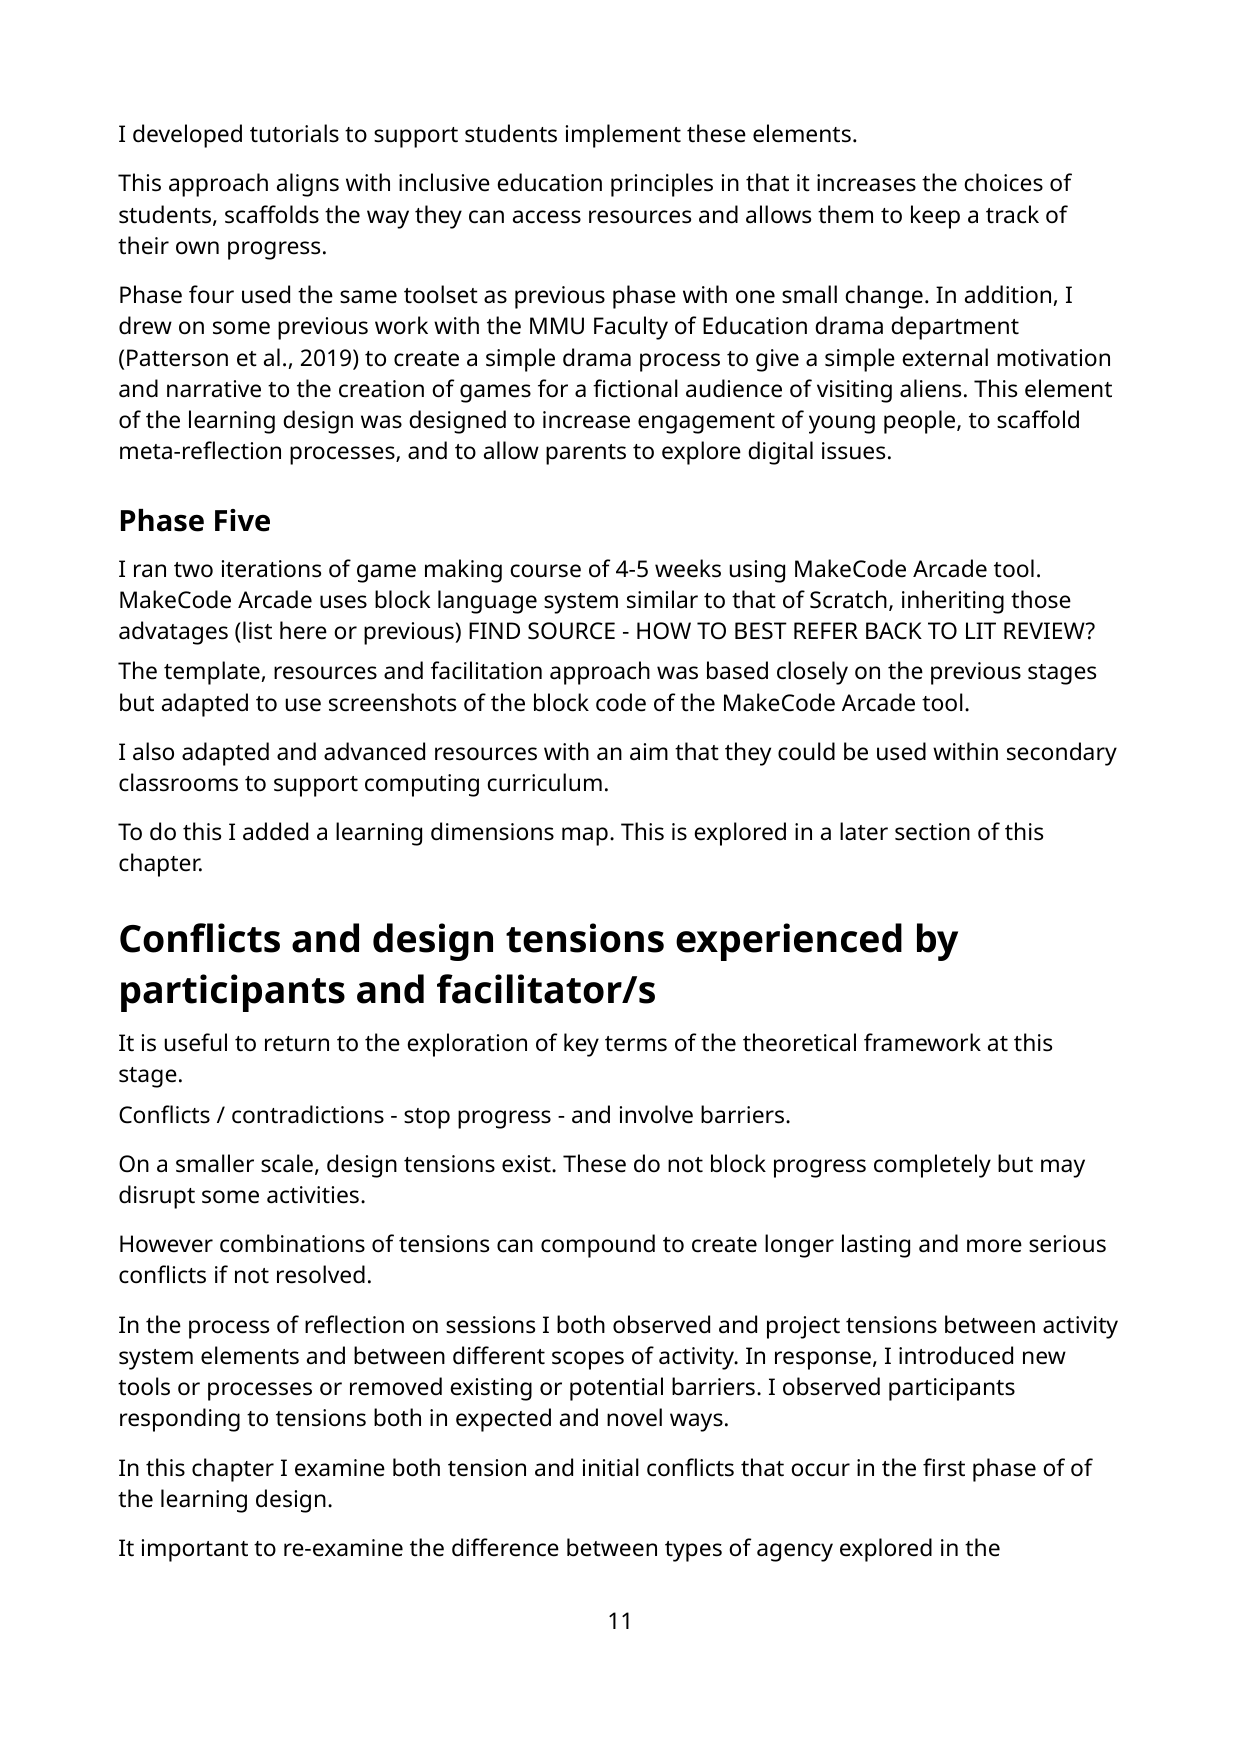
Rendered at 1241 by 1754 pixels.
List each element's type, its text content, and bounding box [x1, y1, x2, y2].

text On a smaller scale, design tensions exist. These do not block progress completely but may disrupt some activities. [118, 1148, 1122, 1210]
text In the process of reflection on sessions I both observed and project tensions between activity system elements and between different scopes of activity. In response, I introduced new tools or processes or removed existing or potential barriers. I observed participants responding to tensions both in expected and novel ways. [118, 1309, 1122, 1434]
subtitle Conflicts and design tensions experienced by participants and facilitator/s [118, 913, 1122, 1015]
text Phase four used the same toolset as previous phase with one small change. In addition, I drew on some previous work with the MMU Faculty of Education drama department (Patterson et al., 2019) to create a simple drama process to give a simple external motivation and narrative to the creation of games for a fictional audience of visiting aliens. This element of the learning design was designed to increase engagement of young people, to scaffold meta-reflection processes, and to allow parents to explore digital issues. [118, 279, 1122, 466]
subtitle Phase Five [118, 500, 1122, 540]
text This approach aligns with inclusive education principles in that it increases the choices of students, scaffolds the way they can access resources and allows them to keep a track of their own progress. [118, 167, 1122, 261]
text The template, resources and facilitation approach was based closely on the previous stages but adapted to use screenshots of the block code of the MakeCode Arcade tool. [118, 655, 1122, 718]
text However combinations of tensions can compound to create longer lasting and more serious conflicts if not resolved. [118, 1228, 1122, 1291]
text In this chapter I examine both tension and initial conflicts that occur in the first phase of of the learning design. [118, 1452, 1122, 1514]
text To do this I added a learning dimensions map. This is explored in a later section of this chapter. [118, 816, 1122, 879]
text I also adapted and advanced resources with an aim that they could be used within secondary classrooms to support computing curriculum. [118, 736, 1122, 798]
text It is useful to return to the exploration of key terms of the theoretical framework at this stage. [118, 1027, 1122, 1090]
text Conflicts / contradictions - stop progress - and involve barriers. [118, 1099, 1122, 1130]
text I ran two iterations of game making course of 4-5 weeks using MakeCode Arcade tool. MakeCode Arcade uses block language system similar to that of Scratch, inheriting those advatages (list here or previous) FIND SOURCE - HOW TO BEST REFER BACK TO LIT REVIEW? [118, 553, 1122, 646]
text I developed tutorials to support students implement these elements. [118, 118, 1122, 149]
text It important to re-examine the difference between types of agency explored in the [118, 1532, 1122, 1563]
